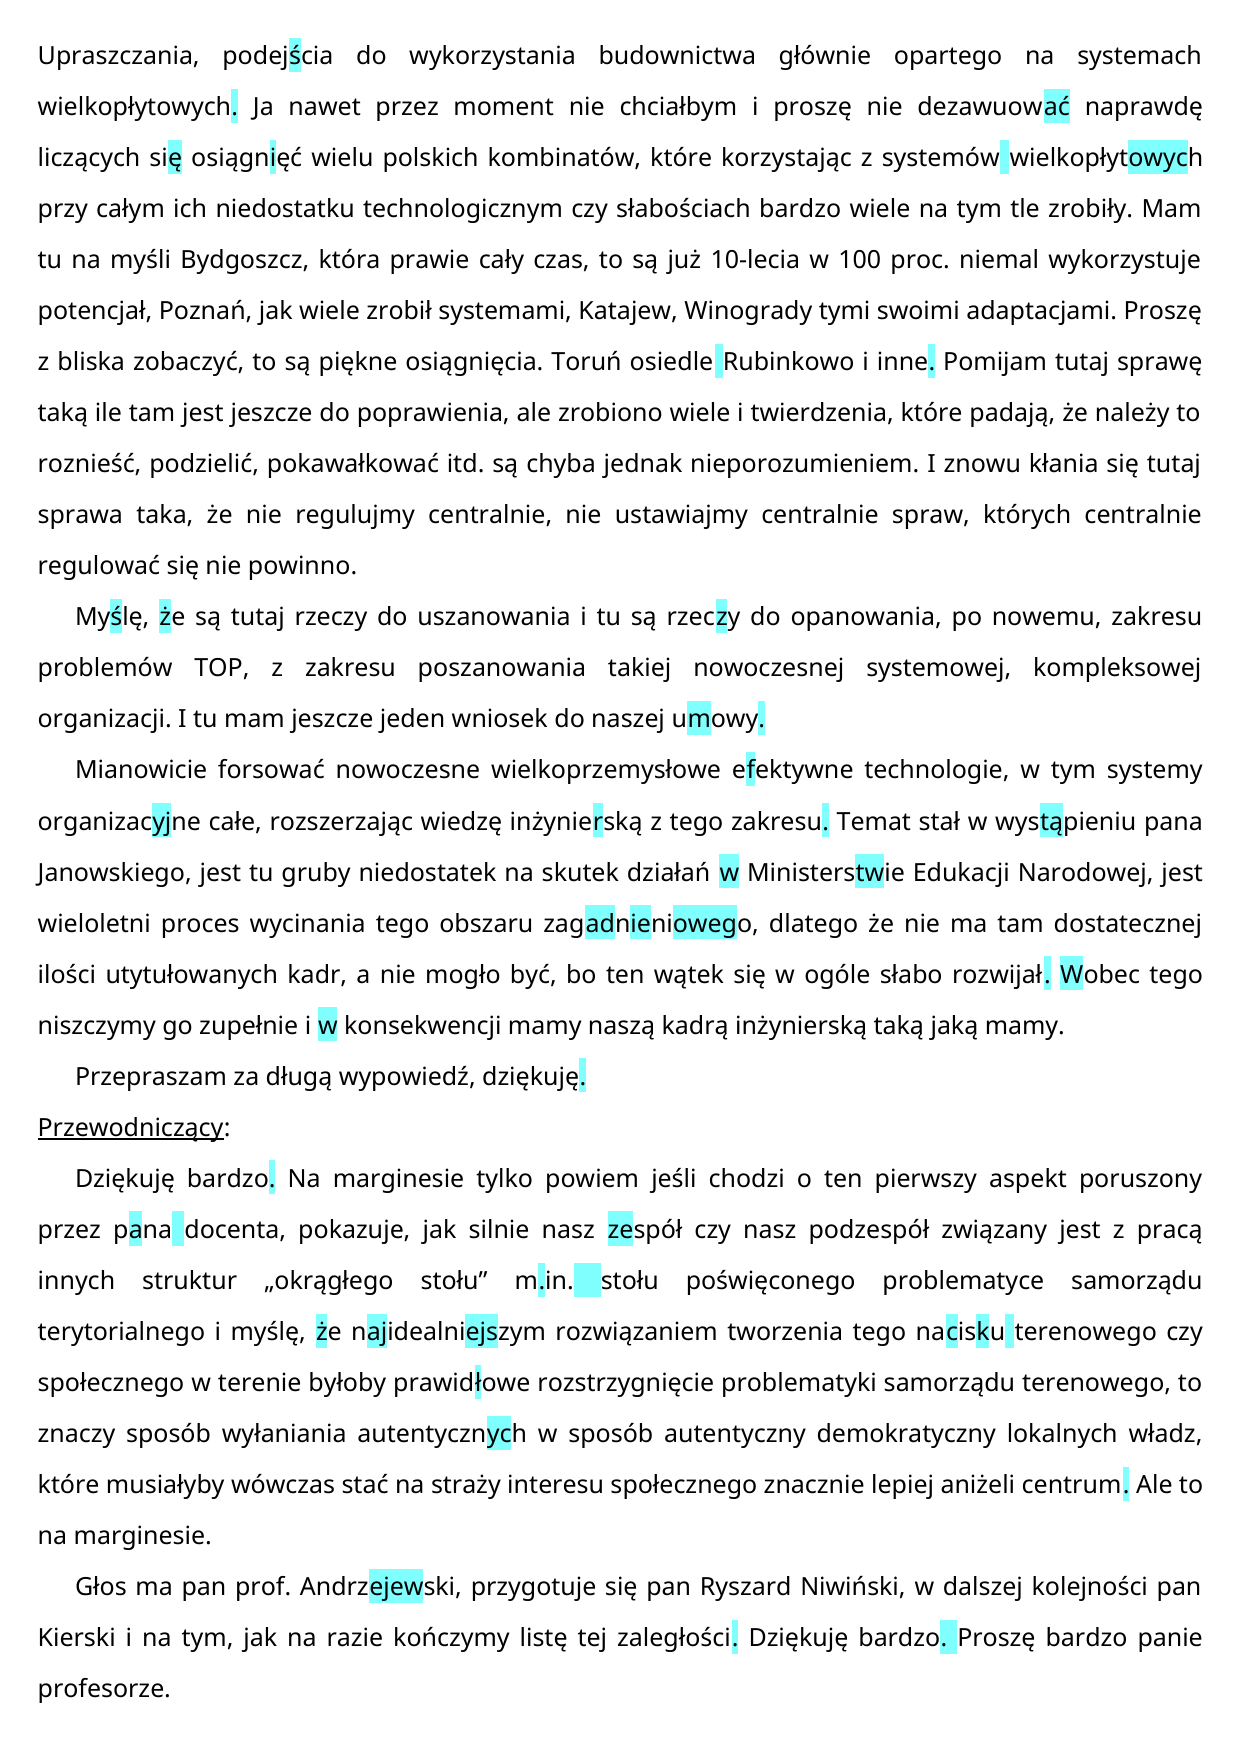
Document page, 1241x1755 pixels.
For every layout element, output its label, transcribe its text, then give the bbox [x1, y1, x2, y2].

text Przewodniczący: [37, 1109, 1203, 1143]
text Mianowicie forsować nowoczesne wielkoprzemysłowe efektywne technologie, w tym systemy organizacyjne całe, rozszerzając wiedzę inżynierską z tego zakresu. Temat stał w wystąpieniu pana Janowskiego, jest tu gruby niedostatek na skutek działań w Ministerstwie Edukacji Narodowej, jest wieloletni proces wycinania tego obszaru zagadnieniowego, dlatego że nie ma tam dostatecznej ilości utytułowanych kadr, a nie mogło być, bo ten wątek się w ogóle słabo rozwijał. Wobec tego niszczymy go zupełnie i w konsekwencji mamy naszą kadrą inżynierską taką jaką mamy. [37, 752, 1203, 1041]
text Przepraszam za długą wypowiedź, dziękuję. [37, 1058, 1203, 1092]
text Głos ma pan prof. Andrzejewski, przygotuje się pan Ryszard Niwiński, w dalszej kolejności pan Kierski i na tym, jak na razie kończymy listę tej zaległości. Dziękuję bardzo. Proszę bardzo panie profesorze. [37, 1569, 1203, 1705]
text Myślę, że są tutaj rzeczy do uszanowania i tu są rzeczy do opanowania, po nowemu, zakresu problemów TOP, z zakresu poszanowania takiej nowoczesnej systemowej, kompleksowej organizacji. I tu mam jeszcze jeden wniosek do naszej umowy. [37, 599, 1203, 735]
text Dziękuję bardzo. Na marginesie tylko powiem jeśli chodzi o ten pierwszy aspekt poruszony przez pana docenta, pokazuje, jak silnie nasz zespół czy nasz podzespół związany jest z pracą innych struktur „okrągłego stołu” m.in. stołu poświęconego problematyce samorządu terytorialnego i myślę, że najidealniejszym rozwiązaniem tworzenia tego nacisku terenowego czy społecznego w terenie byłoby prawidłowe rozstrzygnięcie problematyki samorządu terenowego, to znaczy sposób wyłaniania autentycznych w sposób autentyczny demokratyczny lokalnych władz, które musiałyby wówczas stać na straży interesu społecznego znacznie lepiej aniżeli centrum. Ale to na marginesie. [37, 1160, 1203, 1552]
text Upraszczania, podejścia do wykorzystania budownictwa głównie opartego na systemach wielkopłytowych. Ja nawet przez moment nie chciałbym i proszę nie dezawuować naprawdę liczących się osiągnięć wielu polskich kombinatów, które korzystając z systemów wielkopłytowych przy całym ich niedostatku technologicznym czy słabościach bardzo wiele na tym tle zrobiły. Mam tu na myśli Bydgoszcz, która prawie cały czas, to są już 10-lecia w 100 proc. niemal wykorzystuje potencjał, Poznań, jak wiele zrobił systemami, Katajew, Winogrady tymi swoimi adaptacjami. Proszę z bliska zobaczyć, to są piękne osiągnięcia. Toruń osiedle Rubinkowo i inne. Pomijam tutaj sprawę taką ile tam jest jeszcze do poprawienia, ale zrobiono wiele i twierdzenia, które padają, że należy to roznieść, podzielić, pokawałkować itd. są chyba jednak nieporozumieniem. I znowu kłania się tutaj sprawa taka, że nie regulujmy centralnie, nie ustawiajmy centralnie spraw, których centralnie regulować się nie powinno. [37, 37, 1203, 582]
